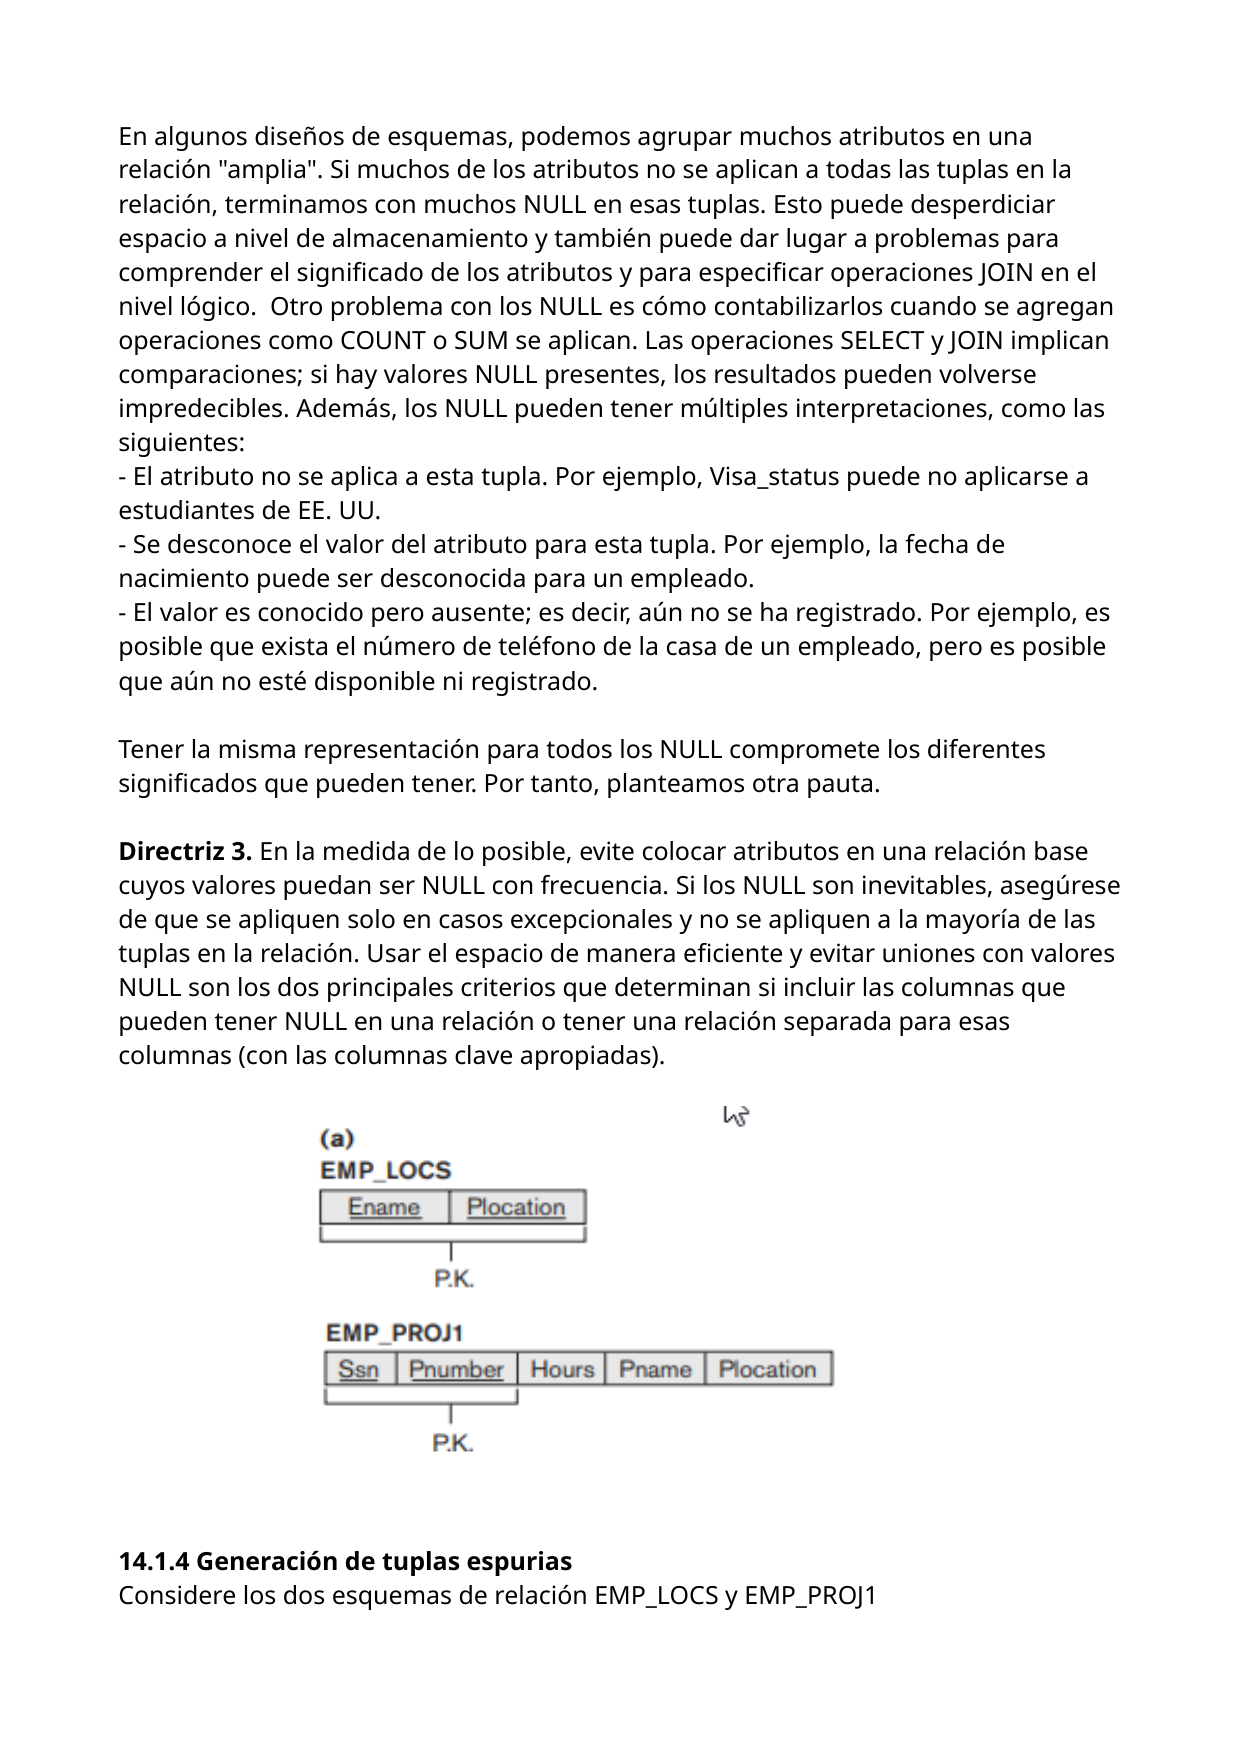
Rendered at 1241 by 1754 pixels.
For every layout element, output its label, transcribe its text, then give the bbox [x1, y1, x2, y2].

text Tener la misma representación para todos los NULL compromete los diferentes significados que pueden tener. Por tanto, planteamos otra pauta. [118, 731, 1122, 799]
text - El atributo no se aplica a esta tupla. Por ejemplo, Visa_status puede no aplicarse a estudiantes de EE. UU. [118, 459, 1122, 527]
text Directriz 3. En la medida de lo posible, evite colocar atributos en una relación base cuyos valores puedan ser NULL con frecuencia. Si los NULL son inevitables, asegúrese de que se apliquen solo en casos excepcionales y no se apliquen a la mayoría de las tuplas en la relación. Usar el espacio de manera eficiente y evitar uniones con valores NULL son los dos principales criterios que determinan si incluir las columnas que pueden tener NULL en una relación o tener una relación separada para esas columnas (con las columnas clave apropiadas). [118, 833, 1122, 1072]
text - El valor es conocido pero ausente; es decir, aún no se ha registrado. Por ejemplo, es posible que exista el número de teléfono de la casa de un empleado, pero es posible que aún no esté disponible ni registrado. [118, 595, 1122, 697]
text 14.1.4 Generación de tuplas espurias [118, 1543, 1122, 1577]
text - Se desconoce el valor del atributo para esta tupla. Por ejemplo, la fecha de nacimiento puede ser desconocida para un empleado. [118, 527, 1122, 595]
text En algunos diseños de esquemas, podemos agrupar muchos atributos en una relación "amplia". Si muchos de los atributos no se aplican a todas las tuplas en la relación, terminamos con muchos NULL en esas tuplas. Esto puede desperdiciar espacio a nivel de almacenamiento y también puede dar lugar a problemas para comprender el significado de los atributos y para especificar operaciones JOIN en el nivel lógico. Otro problema con los NULL es cómo contabilizarlos cuando se agregan operaciones como COUNT o SUM se aplican. Las operaciones SELECT y JOIN implican comparaciones; si hay valores NULL presentes, los resultados pueden volverse impredecibles. Además, los NULL pueden tener múltiples interpretaciones, como las siguientes: [118, 118, 1122, 459]
text Considere los dos esquemas de relación EMP_LOCS y EMP_PROJ1 [118, 1577, 1122, 1612]
